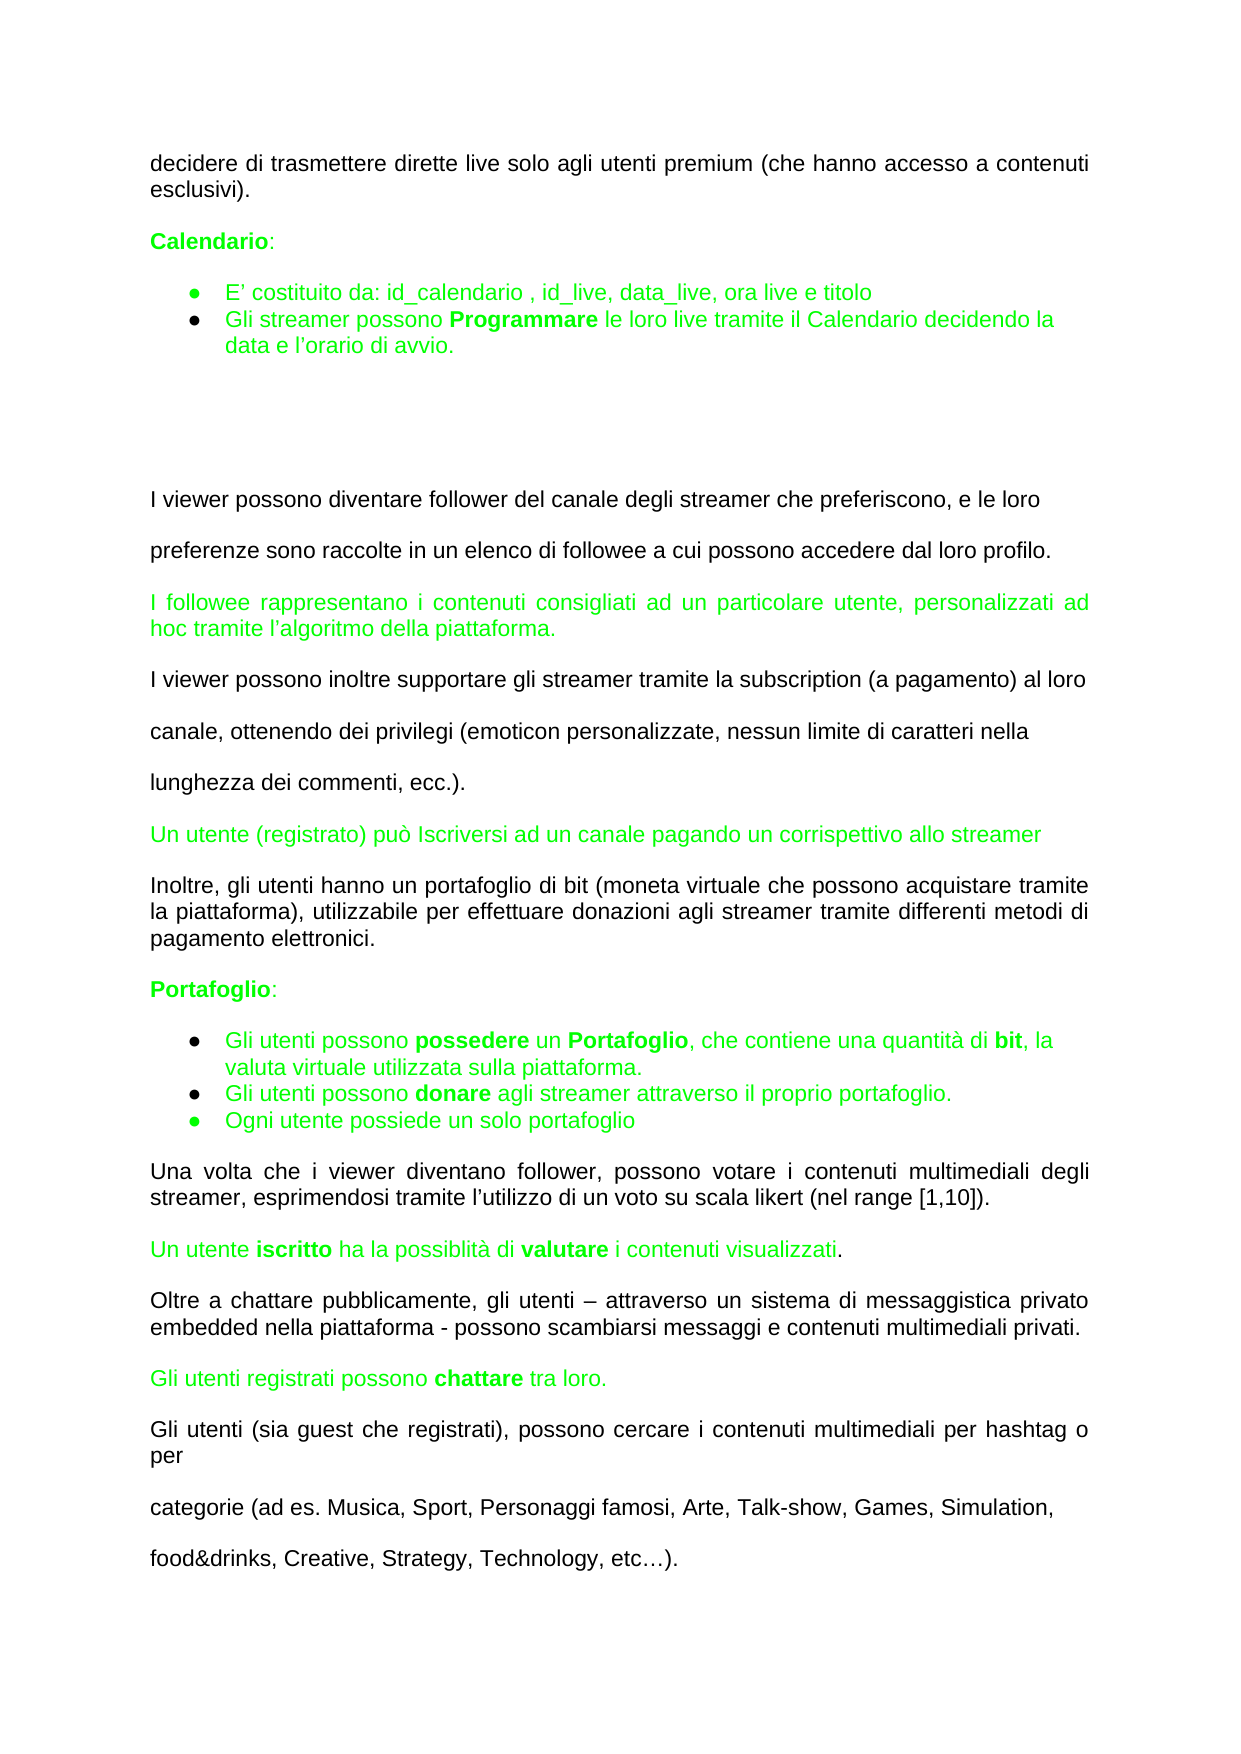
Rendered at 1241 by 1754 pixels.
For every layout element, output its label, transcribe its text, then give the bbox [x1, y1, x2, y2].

text decidere di trasmettere dirette live solo agli utenti premium (che hanno accesso a contenuti esclusivi). [150, 150, 1090, 203]
text Calendario: [150, 228, 1090, 254]
text Un utente (registrato) può Iscriversi ad un canale pagando un corrispettivo allo streamer [150, 821, 1090, 847]
text canale, ottenendo dei privilegi (emoticon personalizzate, nessun limite di caratteri nella [150, 718, 1090, 744]
list Gli streamer possono Programmare le loro live tramite il Calendario decidendo la data e l’orario di avvio. [187, 306, 1090, 358]
list Gli utenti possono possedere un Portafoglio, che contiene una quantità di bit, la valuta virtuale utilizzata sulla piattaforma. [187, 1027, 1090, 1080]
text I viewer possono inoltre supportare gli streamer tramite la subscription (a pagamento) al loro [150, 666, 1090, 693]
text Portafoglio: [150, 976, 1090, 1002]
text Gli utenti registrati possono chattare tra loro. [150, 1365, 1090, 1391]
text categorie (ad es. Musica, Sport, Personaggi famosi, Arte, Talk-show, Games, Simulation, [150, 1494, 1090, 1520]
list E’ costituito da: id_calendario , id_live, data_live, ora live e titolo [187, 279, 1090, 306]
text food&drinks, Creative, Strategy, Technology, etc…). [150, 1545, 1090, 1572]
list Gli utenti possono donare agli streamer attraverso il proprio portafoglio. [187, 1080, 1090, 1107]
text preferenze sono raccolte in un elenco di followee a cui possono accedere dal loro profilo. [150, 537, 1090, 564]
list Ogni utente possiede un solo portafoglio [187, 1107, 1090, 1133]
text I followee rappresentano i contenuti consigliati ad un particolare utente, personalizzati ad hoc tramite l’algoritmo della piattaforma. [150, 589, 1090, 641]
text Gli utenti (sia guest che registrati), possono cercare i contenuti multimediali per hashtag o per [150, 1416, 1090, 1469]
text Inoltre, gli utenti hanno un portafoglio di bit (moneta virtuale che possono acquistare tramite la piattaforma), utilizzabile per effettuare donazioni agli streamer tramite differenti metodi di pagamento elettronici. [150, 872, 1090, 951]
text I viewer possono diventare follower del canale degli streamer che preferiscono, e le loro [150, 486, 1090, 512]
text Una volta che i viewer diventano follower, possono votare i contenuti multimediali degli streamer, esprimendosi tramite l’utilizzo di un voto su scala likert (nel range [1,10]). [150, 1158, 1090, 1211]
text lunghezza dei commenti, ecc.). [150, 769, 1090, 796]
text Un utente iscritto ha la possiblità di valutare i contenuti visualizzati. [150, 1236, 1090, 1262]
text Oltre a chattare pubblicamente, gli utenti – attraverso un sistema di messaggistica privato embedded nella piattaforma - possono scambiarsi messaggi e contenuti multimediali privati. [150, 1287, 1090, 1340]
